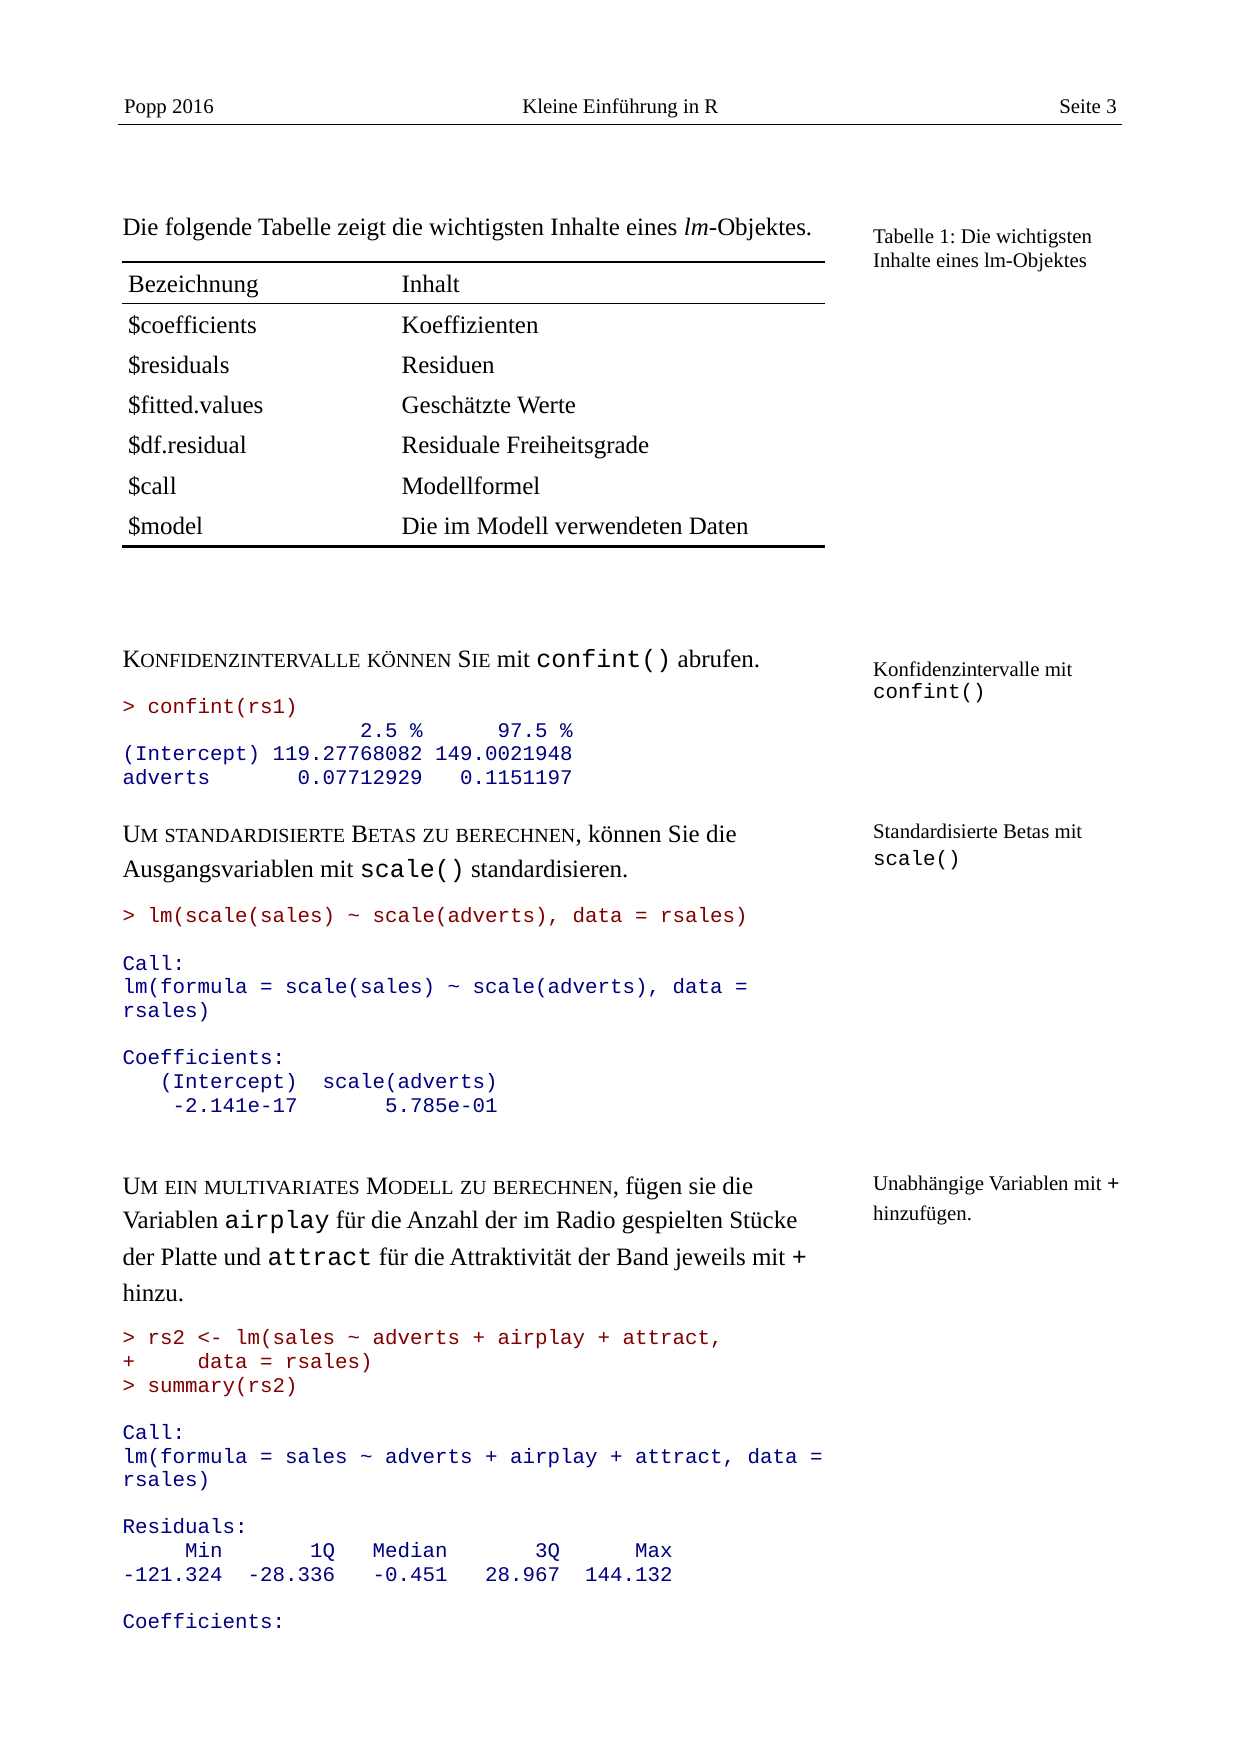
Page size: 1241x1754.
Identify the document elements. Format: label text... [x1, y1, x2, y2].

table_cell $fitted.values [122, 385, 396, 425]
table_cell [855, 159, 1123, 212]
table_cell Konfidenzintervalle mit confint() [855, 645, 1123, 819]
table_cell [122, 159, 855, 212]
table_cell Die folgende Tabelle zeigt die wichtigsten Inhalte eines lm-Objektes. [122, 212, 855, 644]
table_cell Modellformel [396, 465, 825, 505]
table_cell Die im Modell verwendeten Daten [396, 505, 825, 545]
table_cell Tabelle 1: Die wichtigsten Inhalte eines lm-Objektes [855, 212, 1123, 644]
table_cell Um standardisierte Betas zu berechnen, können Sie die Ausgangsvariablen mit scale() standardisieren. > lm(scale(sales) ~ scale(adverts), data = rsales) Call: lm(formula = scale(sales) ~ scale(adverts), data = rsales) Coefficients: (Intercept) scale(adverts) -2.141e-17 5.785e-01 [122, 820, 855, 1171]
table_cell Geschätzte Werte [396, 385, 825, 425]
table_cell Konfidenzintervalle können Sie mit confint() abrufen. > confint(rs1) 2.5 % 97.5 % (Intercept) 119.27768082 149.0021948 adverts 0.07712929 0.1151197 [122, 645, 855, 819]
table_cell $df.residual [122, 425, 396, 465]
table_cell $model [122, 505, 396, 545]
table_cell Residuen [396, 344, 825, 384]
table_cell Koeffizienten [396, 304, 825, 344]
table_cell Unabhängige Variablen mit + hinzufügen. [855, 1171, 1123, 1635]
table_cell Standardisierte Betas mit scale() [855, 820, 1123, 1171]
table_header Inhalt [396, 263, 825, 303]
table_cell Um ein multivariates Modell zu berechnen, fügen sie die Variablen airplay für die Anzahl der im Radio gespielten Stücke der Platte und attract für die Attraktivität der Band jeweils mit + hinzu. > rs2 <- lm(sales ~ adverts + airplay + attract, + data = rsales) > summary(rs2) Call: lm(formula = sales ~ adverts + airplay + attract, data = rsales) Residuals: Min 1Q Median 3Q Max -121.324 -28.336 -0.451 28.967 144.132 Coefficients: [122, 1171, 855, 1635]
table_cell $coefficients [122, 304, 396, 344]
table_header Bezeichnung [122, 263, 396, 303]
table_cell $residuals [122, 344, 396, 384]
table_cell Residuale Freiheitsgrade [396, 425, 825, 465]
table_cell $call [122, 465, 396, 505]
